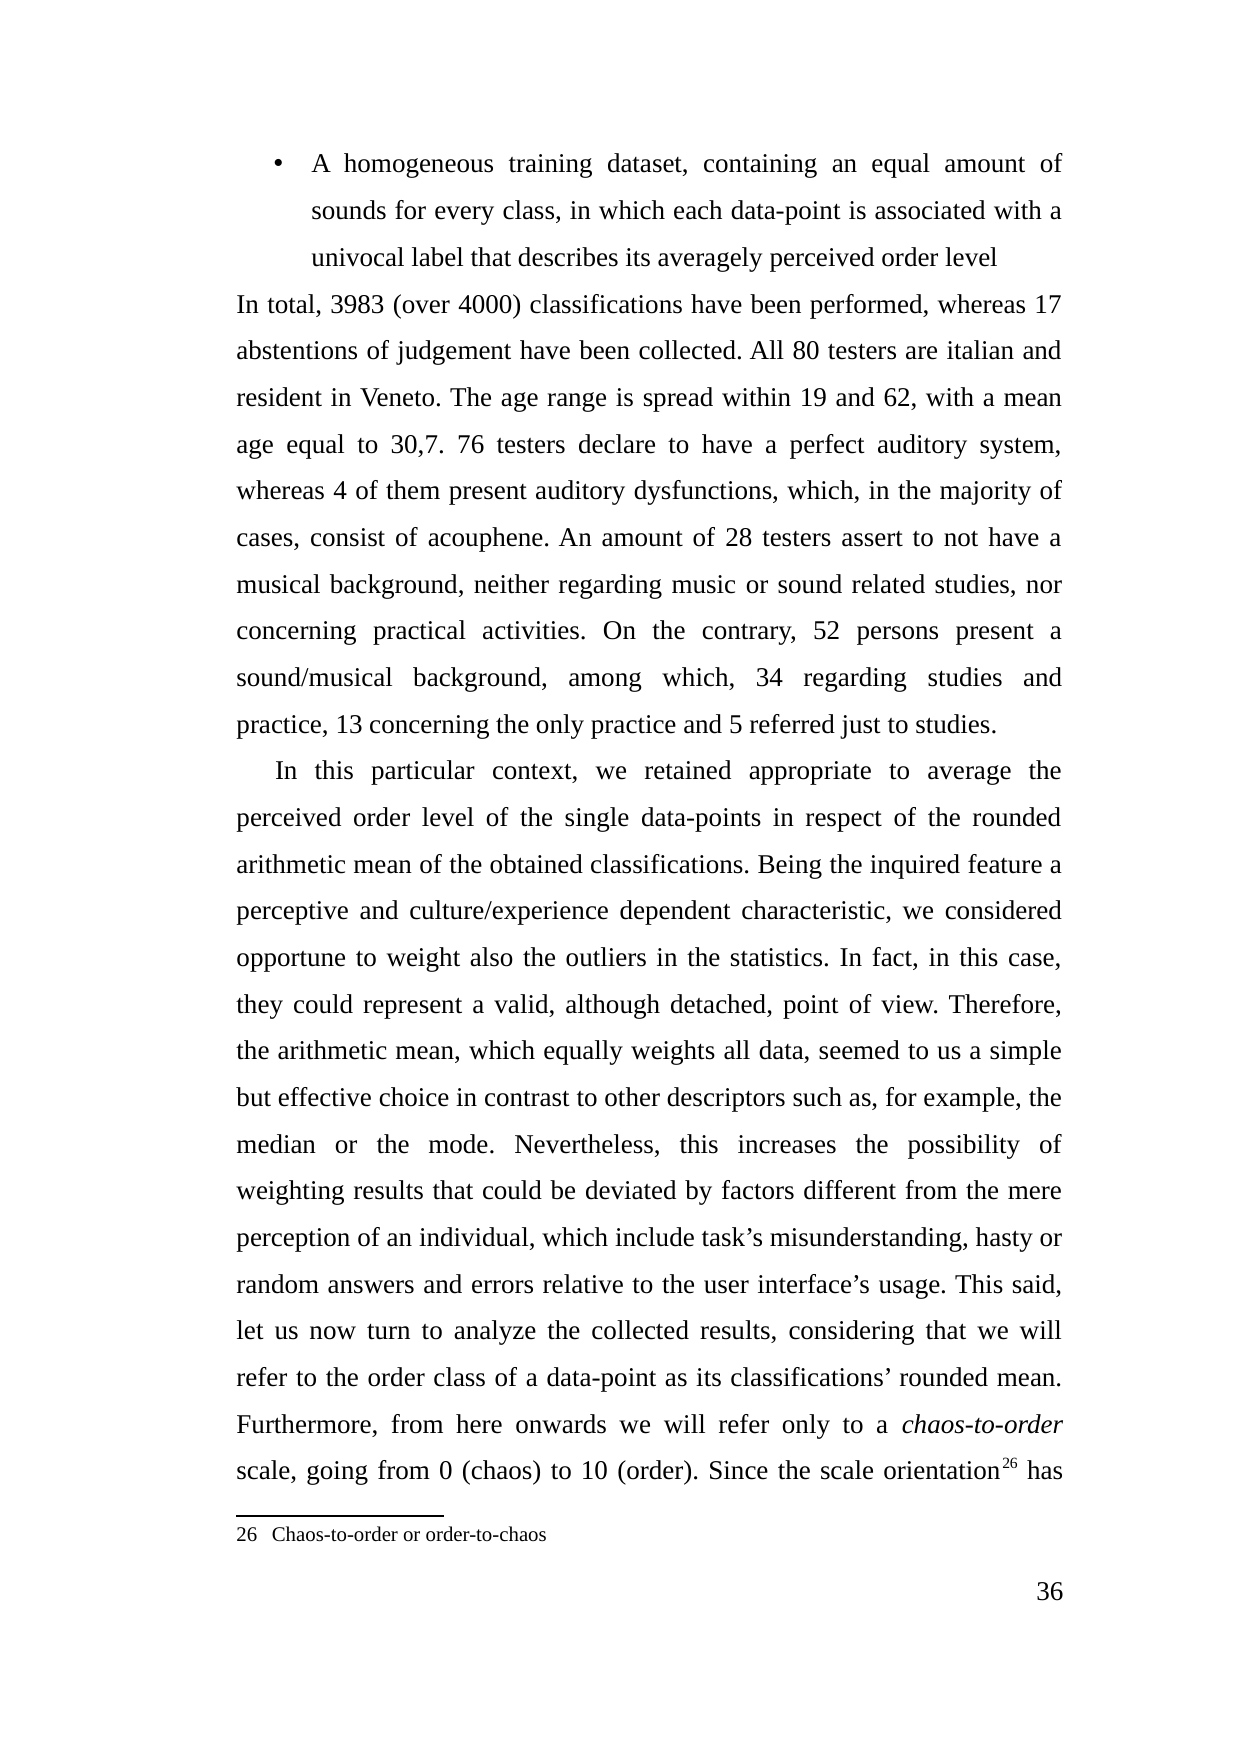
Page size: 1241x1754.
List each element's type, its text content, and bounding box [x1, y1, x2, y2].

text Chaos-to-order or order-to-chaos [236, 1522, 1063, 1546]
text In total, 3983 (over 4000) classifications have been performed, whereas 17 abstentions of judgement have been collected. All 80 testers are italian and resident in Veneto. The age range is spread within 19 and 62, with a mean age equal to 30,7. 76 testers declare to have a perfect auditory system, whereas 4 of them present auditory dysfunctions, which, in the majority of cases, consist of acouphene. An amount of 28 testers assert to not have a musical background, neither regarding music or sound related studies, nor concerning practical activities. On the contrary, 52 persons present a sound/musical background, among which, 34 regarding studies and practice, 13 concerning the only practice and 5 referred just to studies. [236, 288, 1063, 739]
text In this particular context, we retained appropriate to average the perceived order level of the single data-points in respect of the rounded arithmetic mean of the obtained classifications. Being the inquired feature a perceptive and culture/experience dependent characteristic, we considered opportune to weight also the outliers in the statistics. In fact, in this case, they could represent a valid, although detached, point of view. Therefore, the arithmetic mean, which equally weights all data, seemed to us a simple but effective choice in contrast to other descriptors such as, for example, the median or the mode. Nevertheless, this increases the possibility of weighting results that could be deviated by factors different from the mere perception of an individual, which include task’s misunderstanding, hasty or random answers and errors relative to the user interface’s usage. This said, let us now turn to analyze the collected results, considering that we will refer to the order class of a data-point as its classifications’ rounded mean. Furthermore, from here onwards we will refer only to a chaos-to-order scale, going from 0 (chaos) to 10 (order). Since the scale orientation has been randomly selected for every performed test, all the classification given for the inverse range have been opportunely rescaled to match this univocal representation. [236, 754, 1063, 1486]
list A homogeneous training dataset, containing an equal amount of sounds for every class, in which each data-point is associated with a univocal label that describes its averagely perceived order level [274, 148, 1063, 272]
